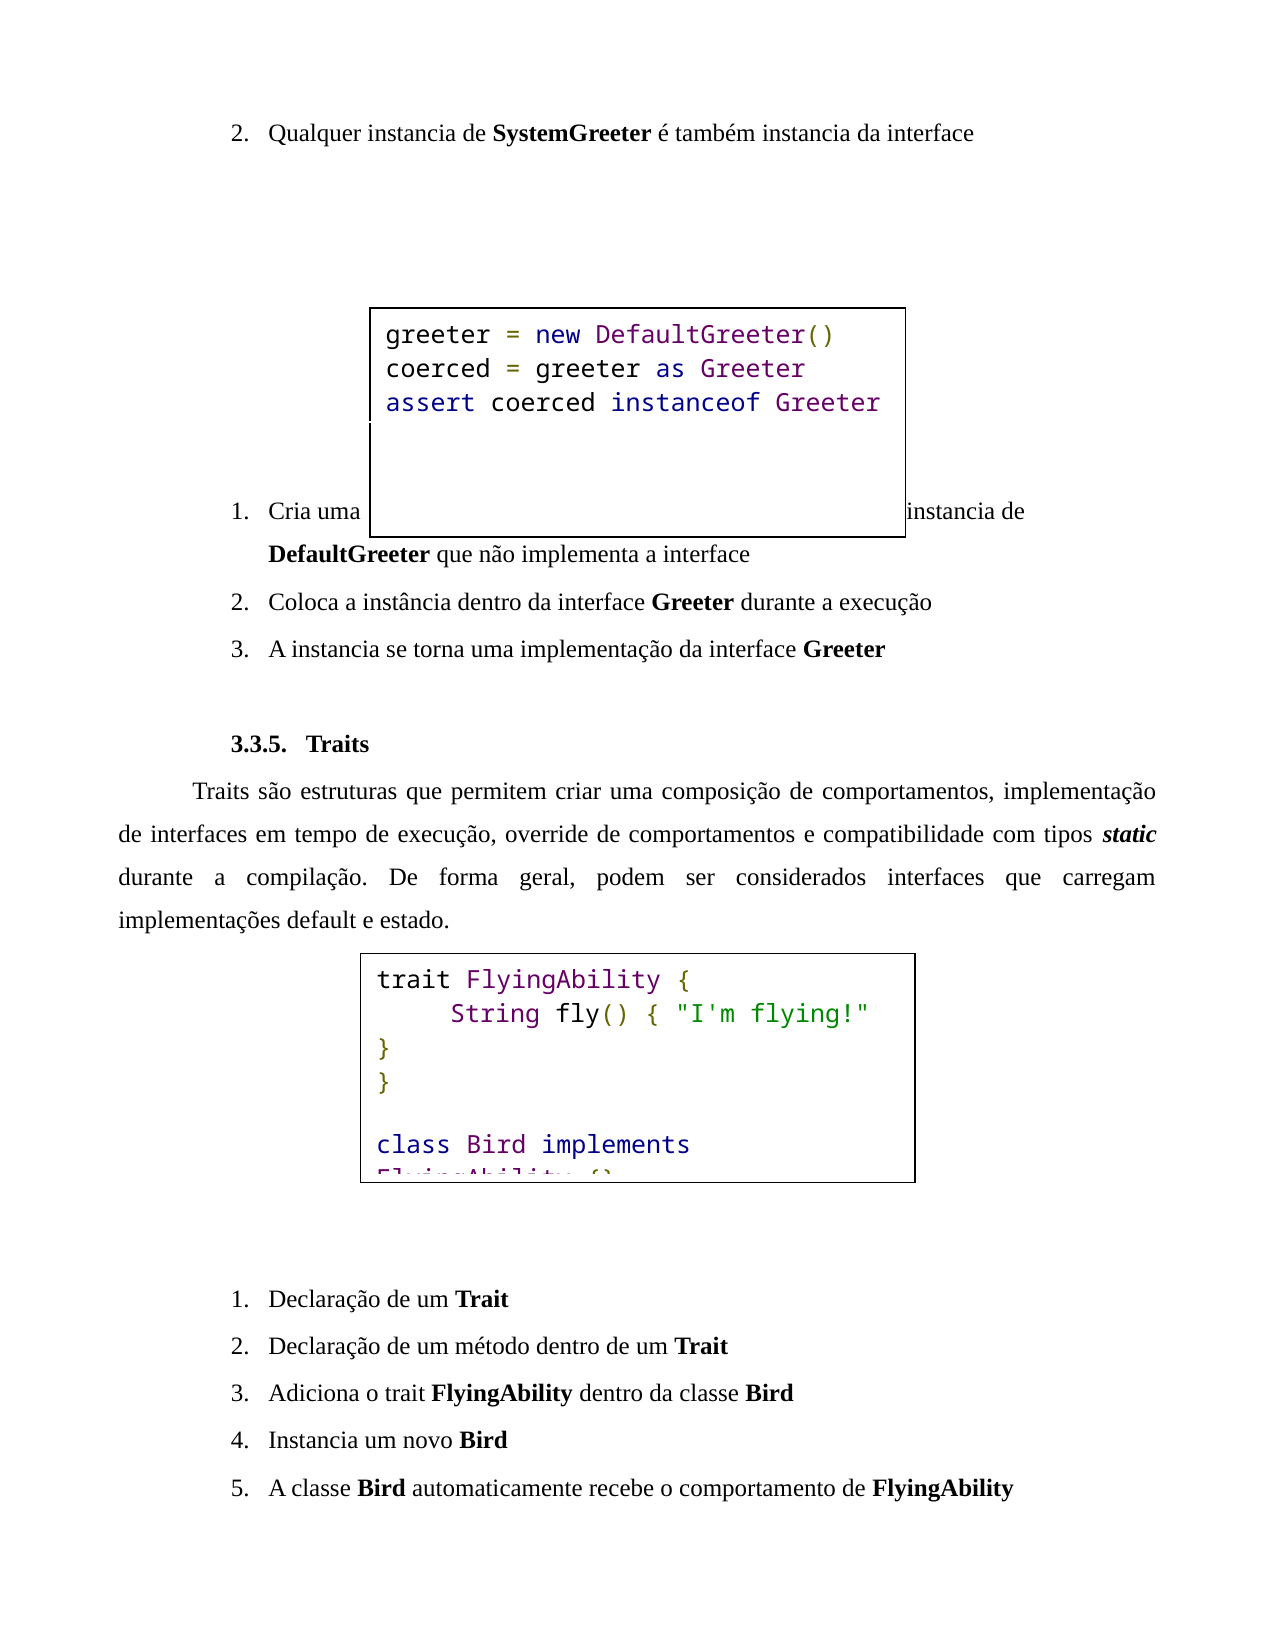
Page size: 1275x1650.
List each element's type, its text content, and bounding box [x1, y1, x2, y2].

text String fly() { "I'm flying!" } [376, 996, 899, 1064]
list A classe Bird automaticamente recebe o comportamento de FlyingAbility [231, 1473, 1157, 1502]
list Qualquer instancia de SystemGreeter é também instancia da interface [231, 118, 1157, 147]
text trait FlyingAbility { [376, 962, 899, 996]
text greeter = new DefaultGreeter() coerced = greeter as Greeter [385, 316, 890, 384]
list Instancia um novo Bird [231, 1426, 1157, 1454]
text Traits são estruturas que permitem criar uma composição de comportamentos, implementação de interfaces em tempo de execução, override de comportamentos e compatibilidade com tipos static durante a compilação. De forma geral, podem ser considerados interfaces que carregam implementações default e estado. [118, 776, 1157, 934]
text class Bird implements FlyingAbility {} [376, 1127, 899, 1174]
list Adiciona o trait FlyingAbility dentro da classe Bird [231, 1378, 1157, 1407]
list Coloca a instância dentro da interface Greeter durante a execução [231, 587, 1157, 616]
list Declaração de um método dentro de um Trait [231, 1331, 1157, 1360]
list A instancia se torna uma implementação da interface Greeter [231, 634, 1157, 663]
list Traits [231, 729, 1157, 757]
text } [376, 1064, 899, 1098]
list Cria uma instancia de DefaultGreeter que não implementa a interface [231, 496, 1157, 568]
list Declaração de um Trait [231, 1284, 1157, 1312]
text assert coerced instanceof Greeter [385, 384, 890, 418]
